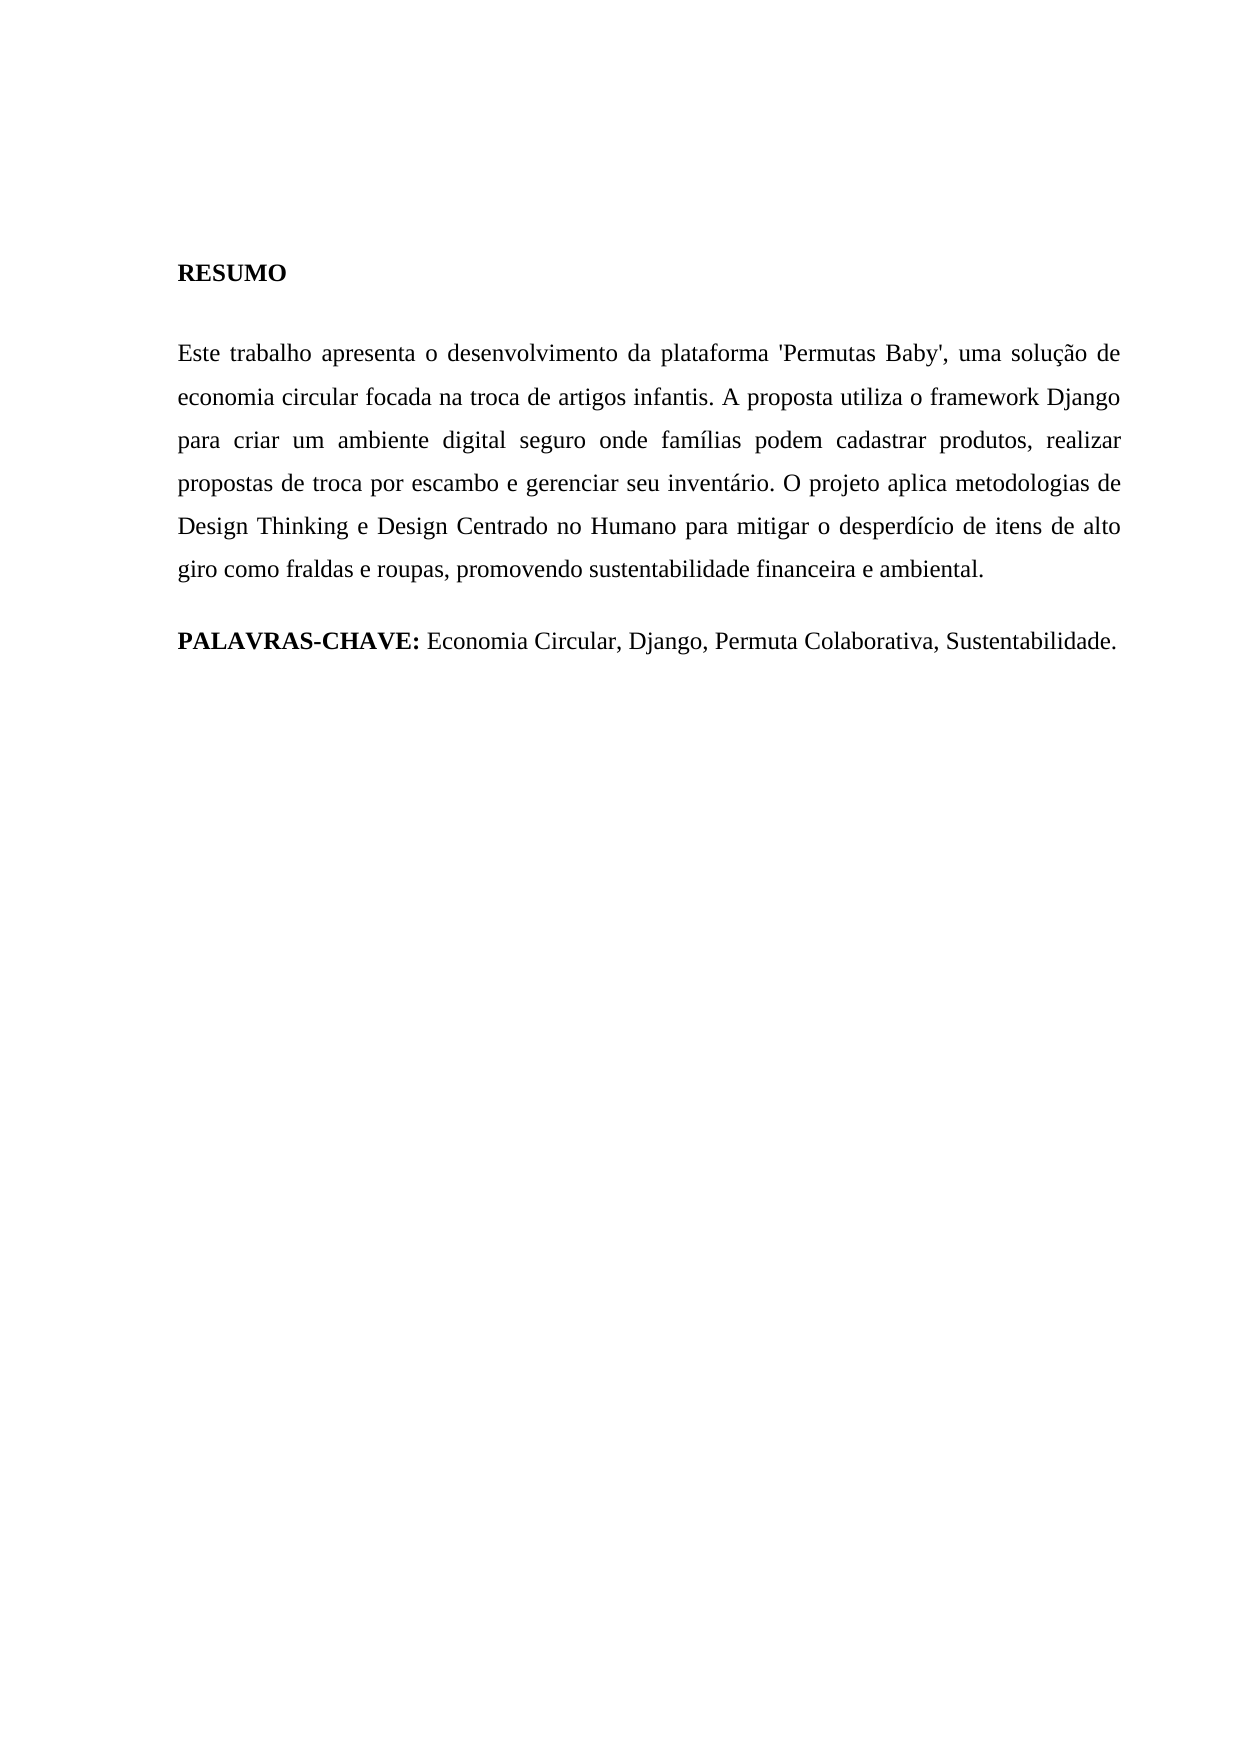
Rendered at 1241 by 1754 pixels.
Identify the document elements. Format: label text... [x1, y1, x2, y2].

text Este trabalho apresenta o desenvolvimento da plataforma 'Permutas Baby', uma solução de economia circular focada na troca de artigos infantis. A proposta utiliza o framework Django para criar um ambiente digital seguro onde famílias podem cadastrar produtos, realizar propostas de troca por escambo e gerenciar seu inventário. O projeto aplica metodologias de Design Thinking e Design Centrado no Humano para mitigar o desperdício de itens de alto giro como fraldas e roupas, promovendo sustentabilidade financeira e ambiental. [177, 338, 1122, 583]
text PALAVRAS-CHAVE: Economia Circular, Django, Permuta Colaborativa, Sustentabilidade. [177, 626, 1122, 655]
text RESUMO [177, 258, 1122, 287]
